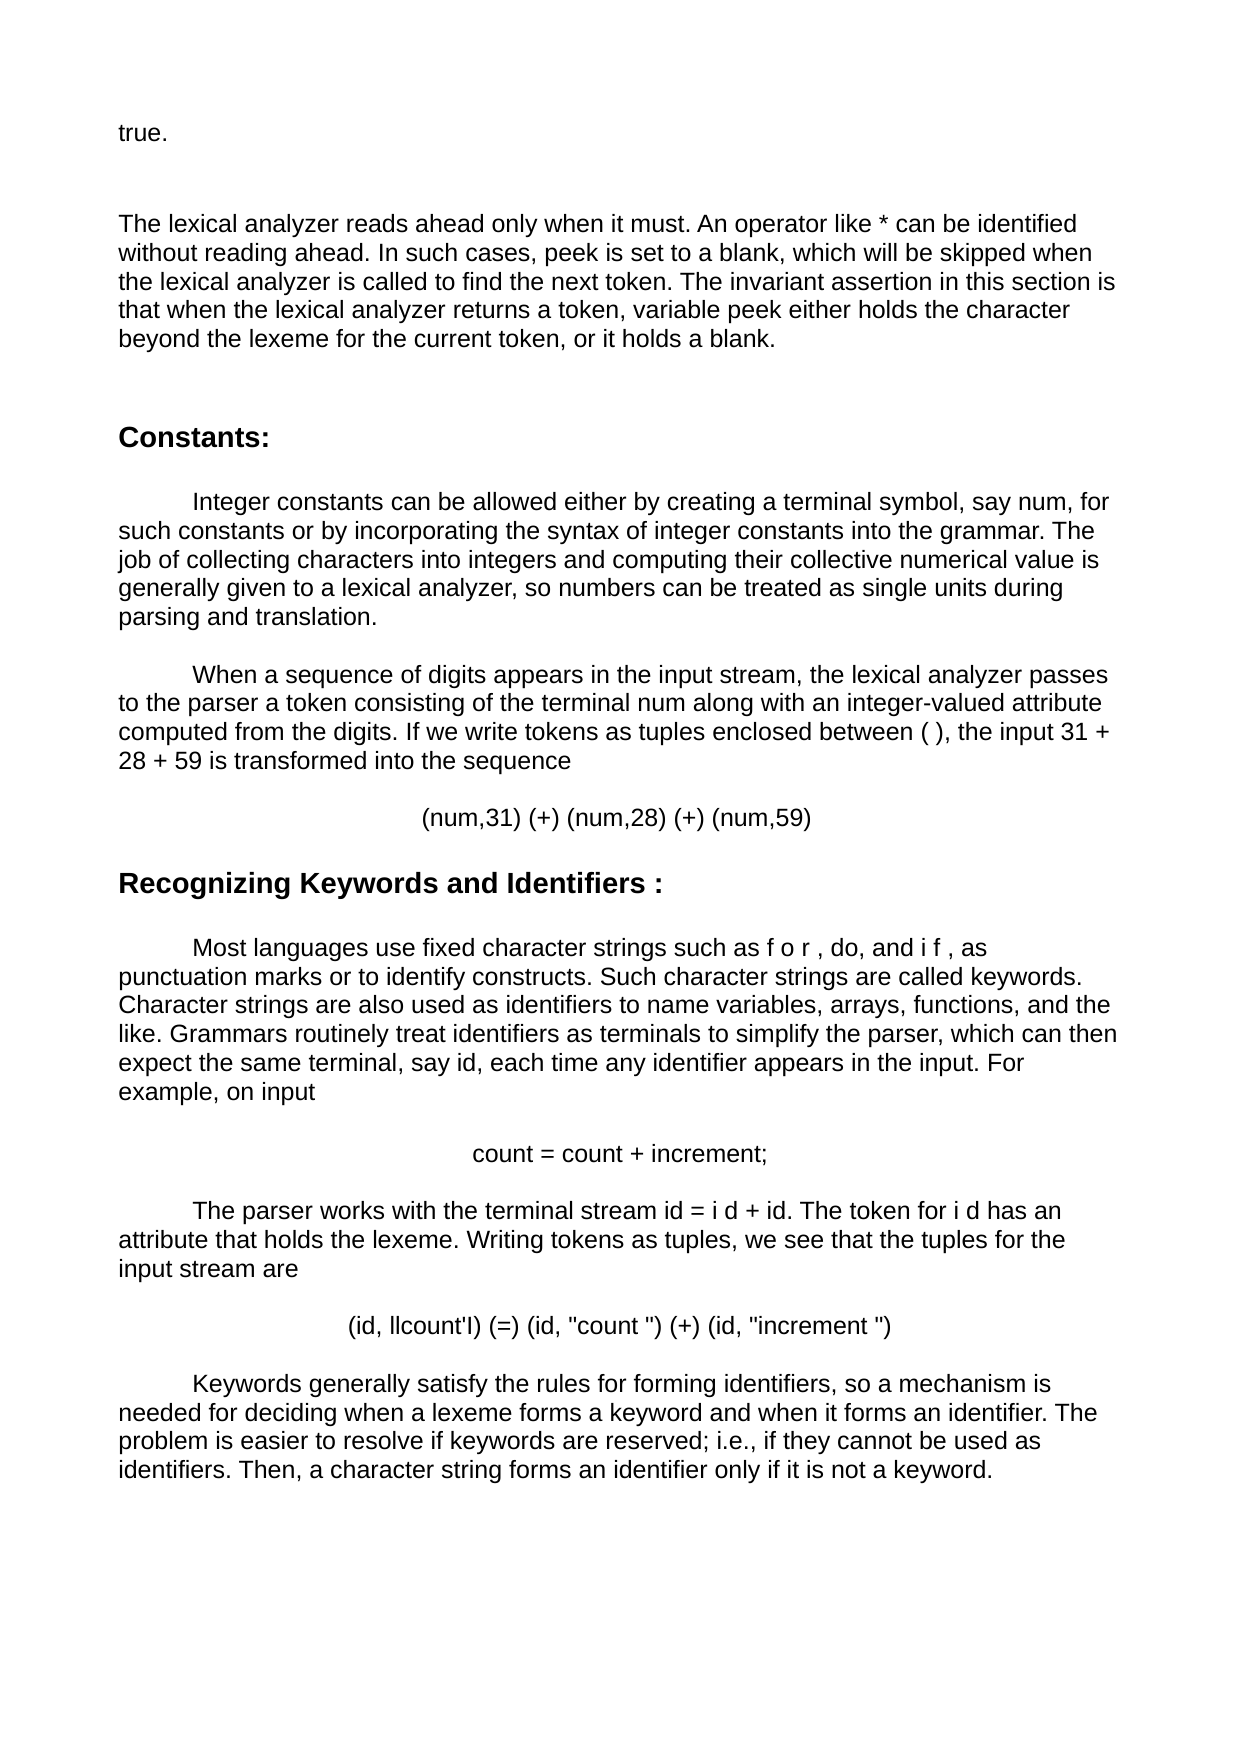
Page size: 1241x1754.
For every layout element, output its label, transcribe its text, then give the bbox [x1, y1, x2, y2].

text The parser works with the terminal stream id = i d + id. The token for i d has an attribute that holds the lexeme. Writing tokens as tuples, we see that the tuples for the input stream are [118, 1196, 1122, 1282]
text The lexical analyzer reads ahead only when it must. An operator like * can be identified without reading ahead. In such cases, peek is set to a blank, which will be skipped when the lexical analyzer is called to find the next token. The invariant assertion in this section is that when the lexical analyzer returns a token, variable peek either holds the character beyond the lexeme for the current token, or it holds a blank. [118, 209, 1122, 353]
text Keywords generally satisfy the rules for forming identifiers, so a mechanism is needed for deciding when a lexeme forms a keyword and when it forms an identifier. The problem is easier to resolve if keywords are reserved; i.e., if they cannot be used as identifiers. Then, a character string forms an identifier only if it is not a keyword. [118, 1369, 1122, 1484]
text Integer constants can be allowed either by creating a terminal symbol, say num, for such constants or by incorporating the syntax of integer constants into the grammar. The job of collecting characters into integers and computing their collective numerical value is generally given to a lexical analyzer, so numbers can be treated as single units during parsing and translation. [118, 487, 1122, 631]
text When a sequence of digits appears in the input stream, the lexical analyzer passes to the parser a token consisting of the terminal num along with an integer-valued attribute computed from the digits. If we write tokens as tuples enclosed between ( ), the input 31 + 28 + 59 is transformed into the sequence [118, 659, 1122, 774]
text (id, llcount'I) (=) (id, "count ") (+) (id, "increment ") [118, 1311, 1122, 1340]
text Most languages use fixed character strings such as f o r , do, and i f , as punctuation marks or to identify constructs. Such character strings are called keywords. Character strings are also used as identifiers to name variables, arrays, functions, and the like. Grammars routinely treat identifiers as terminals to simplify the parser, which can then expect the same terminal, say id, each time any identifier appears in the input. For example, on input [118, 933, 1122, 1105]
text true. [118, 118, 1122, 147]
text Recognizing Keywords and Identifiers : [118, 866, 1122, 899]
text Constants: [118, 420, 1122, 453]
text count = count + increment; [118, 1139, 1122, 1167]
text (num,31) (+) (num,28) (+) (num,59) [118, 803, 1122, 832]
